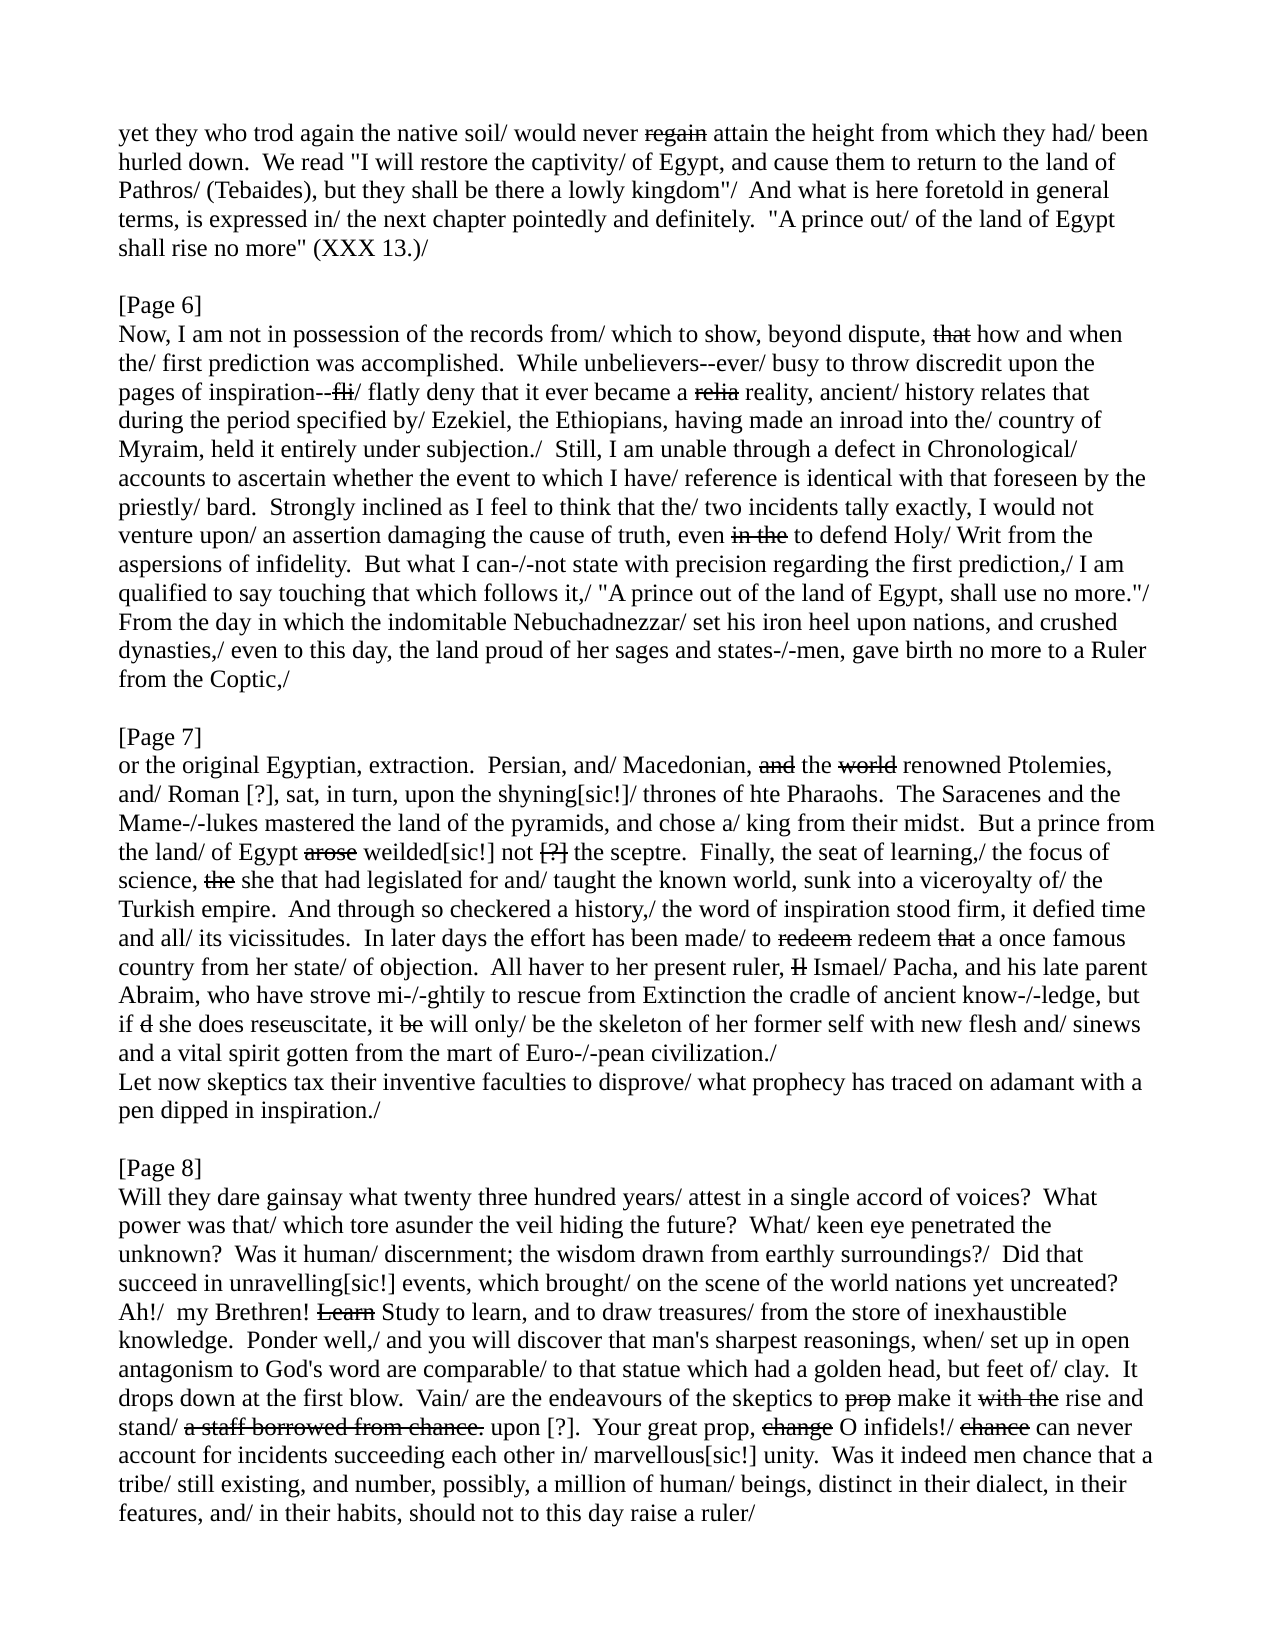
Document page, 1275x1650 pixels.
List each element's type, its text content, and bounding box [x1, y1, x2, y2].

text [Page 7] [118, 722, 1157, 751]
text [Page 8] [118, 1153, 1157, 1182]
text or the original Egyptian, extraction. Persian, and/ Macedonian, and the world renowned Ptolemies, and/ Roman [?], sat, in turn, upon the shyning[sic!]/ thrones of hte Pharaohs. The Saracenes and the Mame-/-lukes mastered the land of the pyramids, and chose a/ king from their midst. But a prince from the land/ of Egypt arose weilded[sic!] not [?] the sceptre. Finally, the seat of learning,/ the focus of science, the she that had legislated for and/ taught the known world, sunk into a viceroyalty of/ the Turkish empire. And through so checkered a history,/ the word of inspiration stood firm, it defied time and all/ its vicissitudes. In later days the effort has been made/ to redeem redeem that a once famous country from her state/ of objection. All haver to her present ruler, Il Ismael/ Pacha, and his late parent Abraim, who have strove mi-/-ghtily to rescue from Extinction the cradle of ancient know-/-ledge, but if d she does rescuscitate, it be will only/ be the skeleton of her former self with new flesh and/ sinews and a vital spirit gotten from the mart of Euro-/-pean civilization./ [118, 751, 1157, 1067]
text Let now skeptics tax their inventive faculties to disprove/ what prophecy has traced on adamant with a pen dipped in inspiration./ [118, 1067, 1157, 1124]
text yet they who trod again the native soil/ would never regain attain the height from which they had/ been hurled down. We read "I will restore the captivity/ of Egypt, and cause them to return to the land of Pathros/ (Tebaides), but they shall be there a lowly kingdom"/ And what is here foretold in general terms, is expressed in/ the next chapter pointedly and definitely. "A prince out/ of the land of Egypt shall rise no more" (XXX 13.)/ [118, 118, 1157, 262]
text Will they dare gainsay what twenty three hundred years/ attest in a single accord of voices? What power was that/ which tore asunder the veil hiding the future? What/ keen eye penetrated the unknown? Was it human/ discernment; the wisdom drawn from earthly surroundings?/ Did that succeed in unravelling[sic!] events, which brought/ on the scene of the world nations yet uncreated? Ah!/ my Brethren! Learn Study to learn, and to draw treasures/ from the store of inexhaustible knowledge. Ponder well,/ and you will discover that man's sharpest reasonings, when/ set up in open antagonism to God's word are comparable/ to that statue which had a golden head, but feet of/ clay. It drops down at the first blow. Vain/ are the endeavours of the skeptics to prop make it with the rise and stand/ a staff borrowed from chance. upon [?]. Your great prop, change O infidels!/ chance can never account for incidents succeeding each other in/ marvellous[sic!] unity. Was it indeed men chance that a tribe/ still existing, and number, possibly, a million of human/ beings, distinct in their dialect, in their features, and/ in their habits, should not to this day raise a ruler/ [118, 1182, 1157, 1527]
text Now, I am not in possession of the records from/ which to show, beyond dispute, that how and when the/ first prediction was accomplished. While unbelievers--ever/ busy to throw discredit upon the pages of inspiration--fli/ flatly deny that it ever became a relia reality, ancient/ history relates that during the period specified by/ Ezekiel, the Ethiopians, having made an inroad into the/ country of Myraim, held it entirely under subjection./ Still, I am unable through a defect in Chronological/ accounts to ascertain whether the event to which I have/ reference is identical with that foreseen by the priestly/ bard. Strongly inclined as I feel to think that the/ two incidents tally exactly, I would not venture upon/ an assertion damaging the cause of truth, even in the to defend Holy/ Writ from the aspersions of infidelity. But what I can-/-not state with precision regarding the first prediction,/ I am qualified to say touching that which follows it,/ "A prince out of the land of Egypt, shall use no more."/ From the day in which the indomitable Nebuchadnezzar/ set his iron heel upon nations, and crushed dynasties,/ even to this day, the land proud of her sages and states-/-men, gave birth no more to a Ruler from the Coptic,/ [118, 319, 1157, 693]
text [Page 6] [118, 291, 1157, 319]
